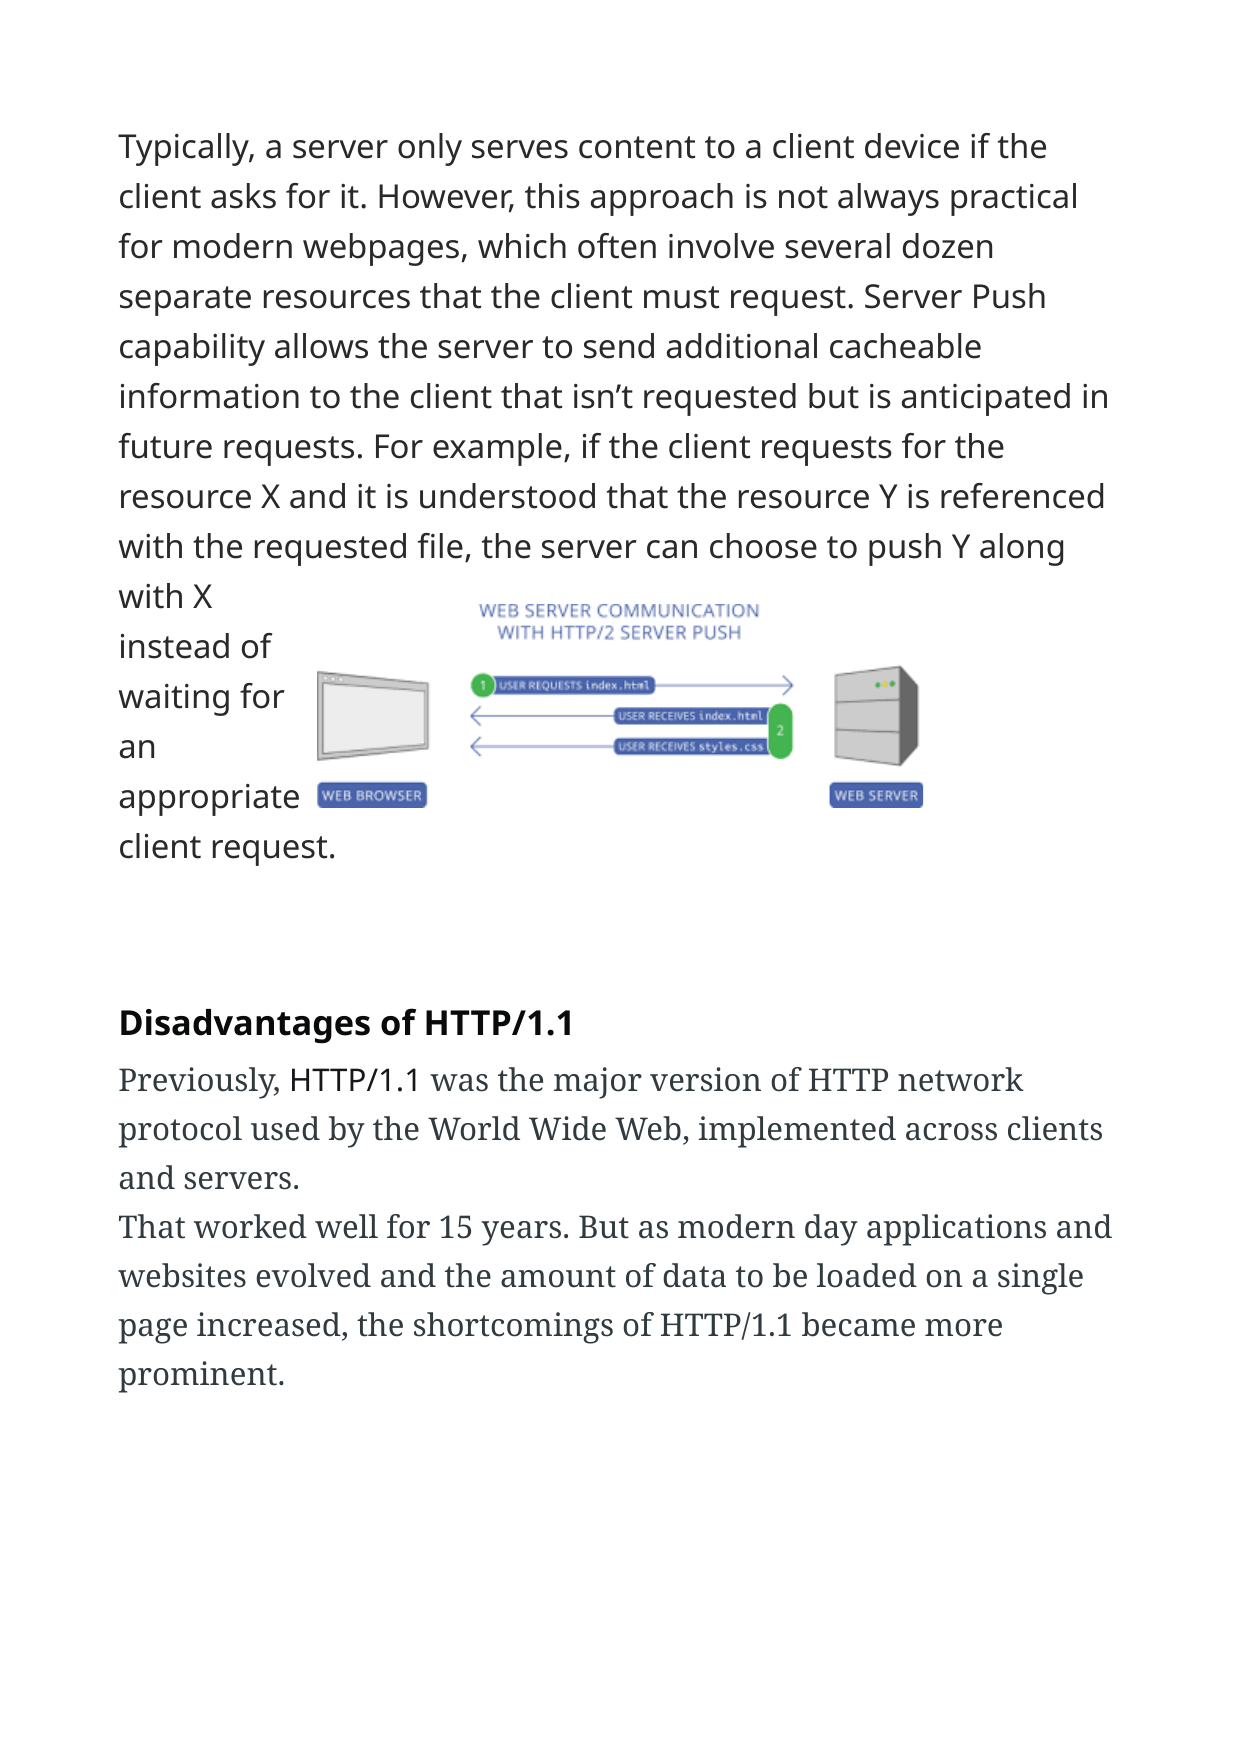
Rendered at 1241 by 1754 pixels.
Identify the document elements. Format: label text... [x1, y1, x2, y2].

picture [317, 604, 924, 808]
subtitle Disadvantages of HTTP/1.1 [118, 999, 1122, 1046]
text Previously, HTTP/1.1 was the major version of HTTP network protocol used by the World Wide Web, implemented across clients and servers. [118, 1058, 1122, 1199]
text Typically, a server only serves content to a client device if the client asks for it. However, this approach is not always practical for modern webpages, which often involve several dozen separate resources that the client must request. Server Push capability allows the server to send additional cacheable information to the client that isn’t requested but is anticipated in future requests. For example, if the client requests for the resource X and it is understood that the resource Y is referenced with the requested file, the server can choose to push Y along with X instead of waiting for an appropriate client request. [118, 118, 1122, 868]
text That worked well for 15 years. But as modern day applications and websites evolved and the amount of data to be loaded on a single page increased, the shortcomings of HTTP/1.1 became more prominent. [118, 1205, 1122, 1394]
